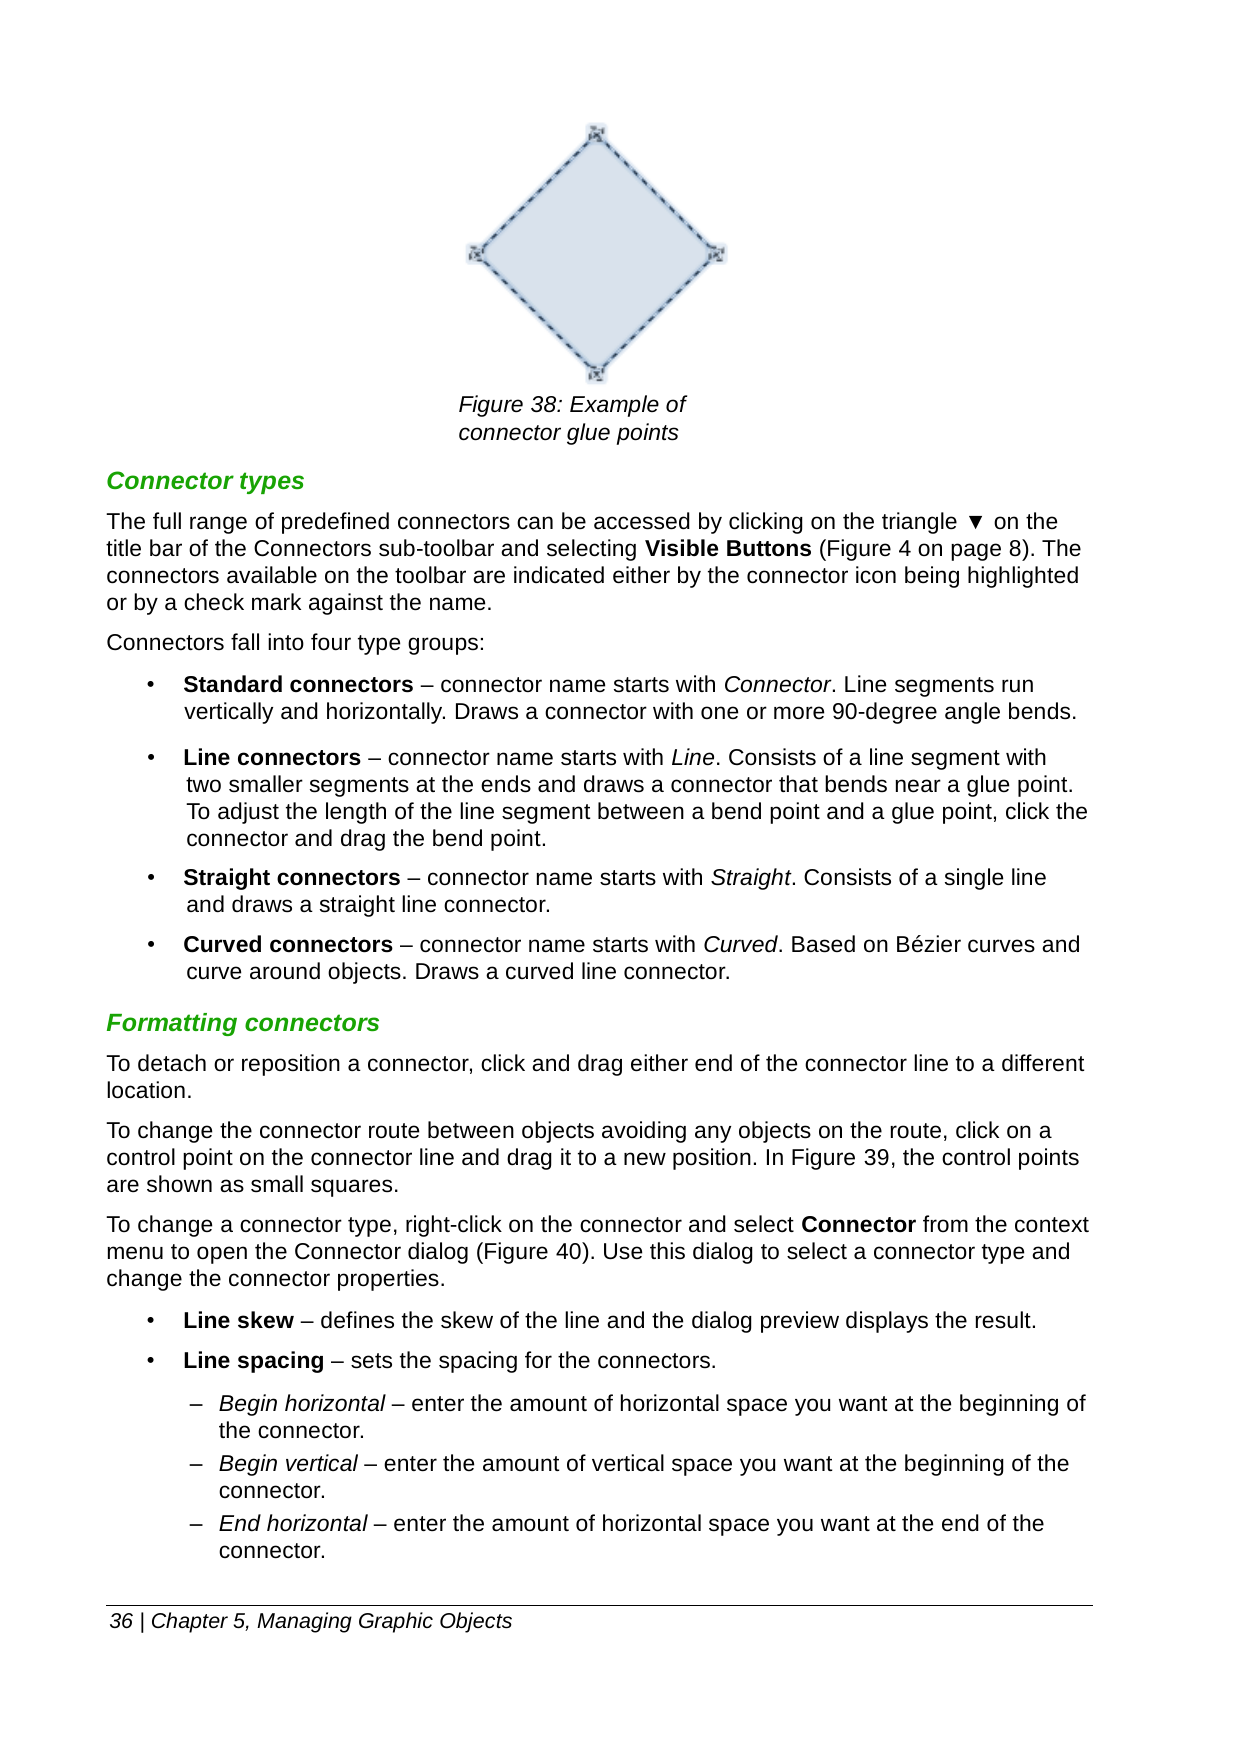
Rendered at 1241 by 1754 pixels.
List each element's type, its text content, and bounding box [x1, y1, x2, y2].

list Begin horizontal – enter the amount of horizontal space you want at the beginning of the connector. [189, 1389, 1093, 1443]
text To change a connector type, right-click on the connector and select Connector from the context menu to open the Connector dialog (Figure 40). Use this dialog to select a connector type and change the connector properties. [106, 1210, 1093, 1291]
list Begin vertical – enter the amount of vertical space you want at the beginning of the connector. [189, 1449, 1093, 1503]
subtitle Connector types [106, 466, 1093, 494]
text To detach or reposition a connector, click and drag either end of the connector line to a different location. [106, 1050, 1093, 1104]
list Straight connectors – connector name starts with Straight. Consists of a single line and draws a straight line connector. [144, 861, 1093, 918]
text Connectors fall into four type groups: [106, 628, 1093, 655]
subtitle Formatting connectors [106, 1008, 1093, 1037]
list Line spacing – sets the spacing for the connectors. [144, 1343, 1093, 1376]
list End horizontal – enter the amount of horizontal space you want at the end of the connector. [189, 1510, 1093, 1564]
text Figure 38: Example of connector glue points [458, 391, 741, 445]
text To change the connector route between objects avoiding any objects on the route, click on a control point on the connector line and drag it to a new position. In Figure 39, the control points are shown as small squares. [106, 1116, 1093, 1198]
list Line connectors – connector name starts with Line. Consists of a line segment with two smaller segments at the ends and draws a connector that bends near a glue point. To adjust the length of the line segment between a bend point and a glue point, click the connector and drag the bend point. [144, 740, 1093, 851]
list Standard connectors – connector name starts with Connector. Line segments run vertically and horizontally. Draws a connector with one or more 90-degree angle bends. [144, 667, 1093, 727]
picture [458, 118, 741, 391]
text The full range of predefined connectors can be accessed by clicking on the triangle ▼ on the title bar of the Connectors sub-toolbar and selecting Visible Buttons (Figure 4 on page 7). The connectors available on the toolbar are indicated either by the connector icon being highlighted or by a check mark against the name. [106, 507, 1093, 615]
list Line skew – defines the skew of the line and the dialog preview displays the result. [144, 1304, 1093, 1334]
list Curved connectors – connector name starts with Curved. Based on Bézier curves and curve around objects. Draws a curved line connector. [144, 927, 1093, 987]
